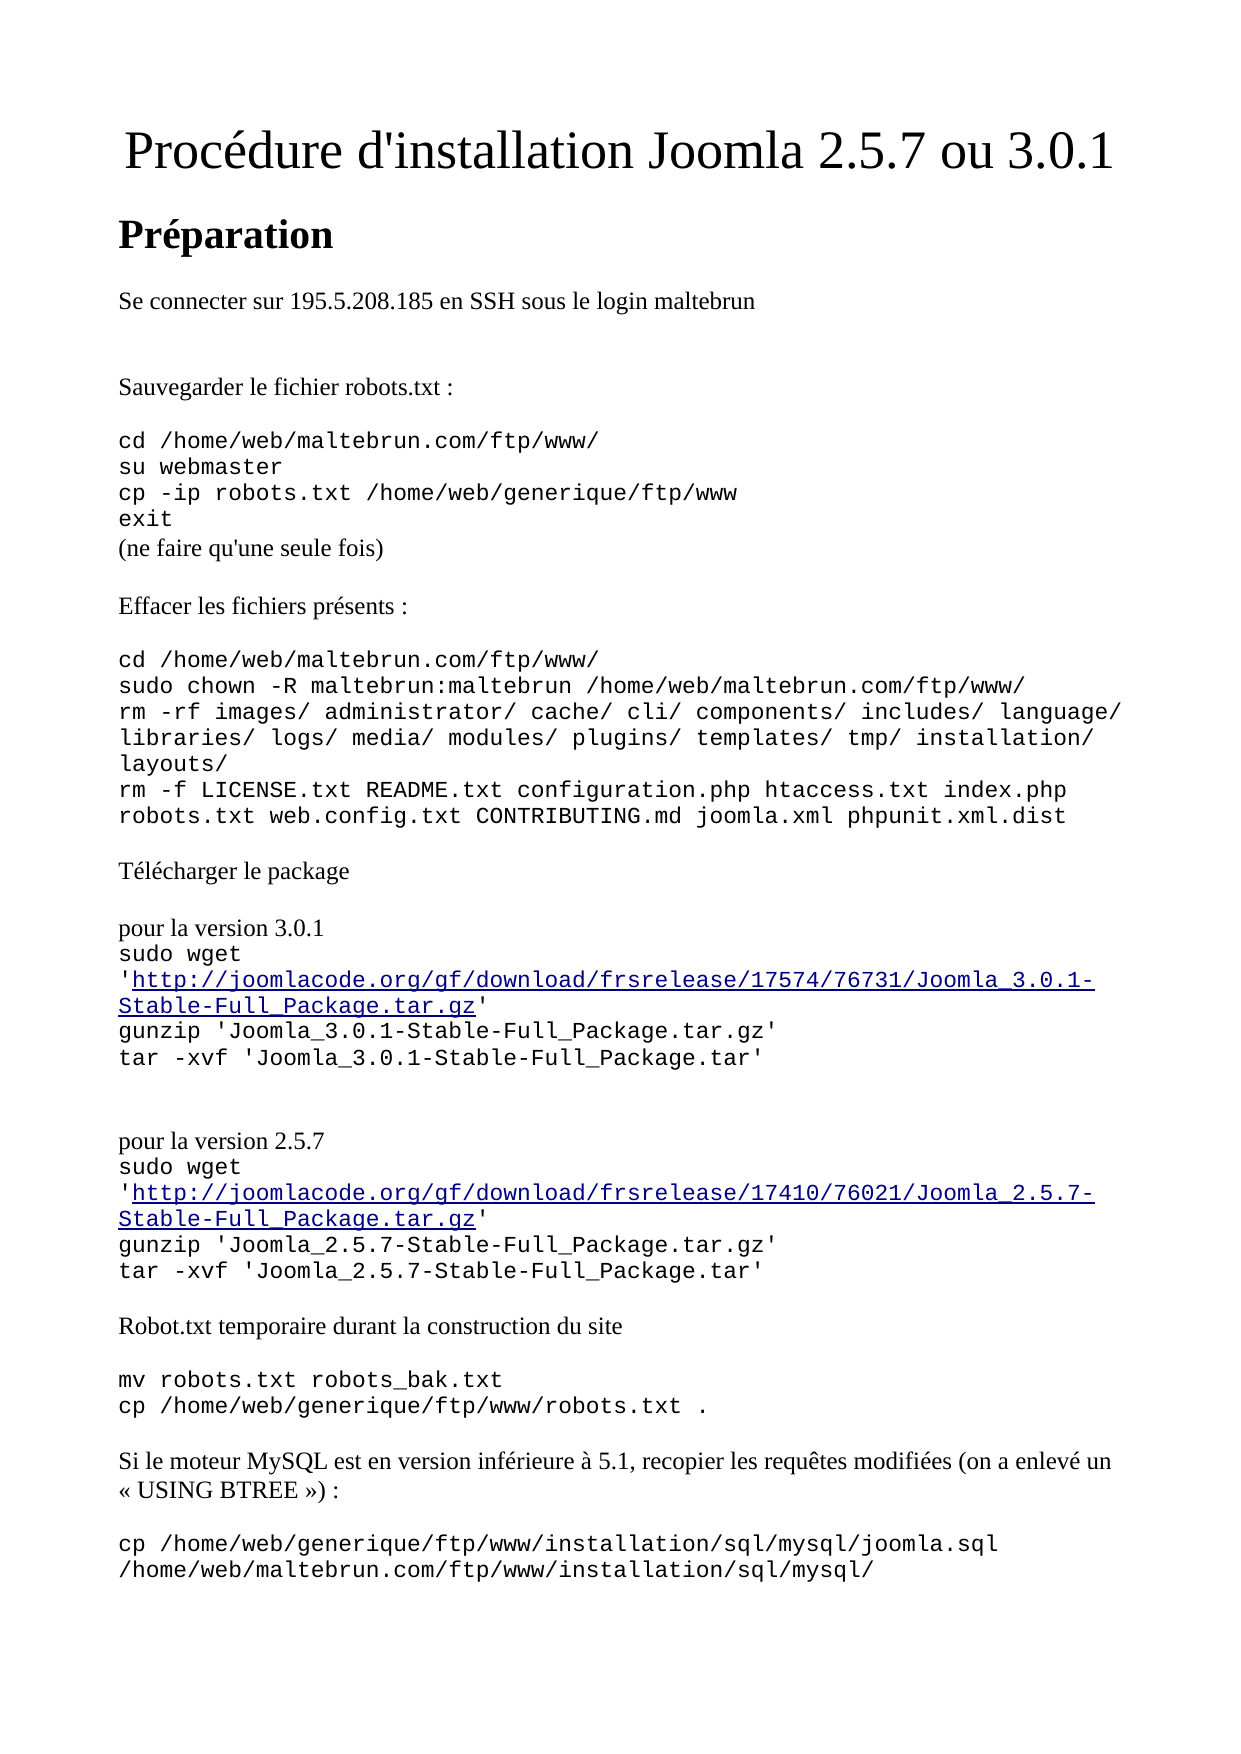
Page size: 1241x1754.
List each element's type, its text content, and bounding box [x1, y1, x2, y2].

text gunzip 'Joomla_3.0.1-Stable-Full_Package.tar.gz' [118, 1020, 1122, 1046]
text rm -rf images/ administrator/ cache/ cli/ components/ includes/ language/ libraries/ logs/ media/ modules/ plugins/ templates/ tmp/ installation/ layouts/ [118, 700, 1122, 778]
text Effacer les fichiers présents : [118, 591, 1122, 619]
text rm -f LICENSE.txt README.txt configuration.php htaccess.txt index.php robots.txt web.config.txt CONTRIBUTING.md joomla.xml phpunit.xml.dist [118, 778, 1122, 830]
text cp /home/web/generique/ftp/www/installation/sql/mysql/joomla.sql /home/web/maltebrun.com/ftp/www/installation/sql/mysql/ [118, 1532, 1122, 1584]
text Robot.txt temporaire durant la construction du site [118, 1311, 1122, 1339]
text su webmaster [118, 456, 1122, 481]
text sudo wget 'http://joomlacode.org/gf/download/frsrelease/17574/76731/Joomla_3.0.1-Stable-Full_Package.tar.gz' [118, 942, 1122, 1020]
text Télécharger le package [118, 856, 1122, 884]
text pour la version 2.5.7 [118, 1126, 1122, 1155]
text cp -ip robots.txt /home/web/generique/ftp/www [118, 481, 1122, 507]
text Si le moteur MySQL est en version inférieure à 5.1, recopier les requêtes modifiées (on a enlevé un « USING BTREE ») : [118, 1446, 1122, 1504]
text tar -xvf 'Joomla_3.0.1-Stable-Full_Package.tar' [118, 1046, 1122, 1072]
text cp /home/web/generique/ftp/www/robots.txt . [118, 1394, 1122, 1420]
text mv robots.txt robots_bak.txt [118, 1368, 1122, 1394]
text exit [118, 507, 1122, 533]
text Préparation [118, 209, 1122, 257]
text cd /home/web/maltebrun.com/ftp/www/ [118, 429, 1122, 456]
text sudo wget 'http://joomlacode.org/gf/download/frsrelease/17410/76021/Joomla_2.5.7-Stable-Full_Package.tar.gz' [118, 1155, 1122, 1233]
text pour la version 3.0.1 [118, 913, 1122, 942]
text Procédure d'installation Joomla 2.5.7 ou 3.0.1 [118, 118, 1122, 180]
text sudo chown -R maltebrun:maltebrun /home/web/maltebrun.com/ftp/www/ [118, 674, 1122, 700]
text cd /home/web/maltebrun.com/ftp/www/ [118, 648, 1122, 674]
text (ne faire qu'une seule fois) [118, 533, 1122, 562]
text tar -xvf 'Joomla_2.5.7-Stable-Full_Package.tar' [118, 1259, 1122, 1285]
text Se connecter sur 195.5.208.185 en SSH sous le login maltebrun [118, 286, 1122, 314]
text gunzip 'Joomla_2.5.7-Stable-Full_Package.tar.gz' [118, 1233, 1122, 1259]
text Sauvegarder le fichier robots.txt : [118, 372, 1122, 401]
